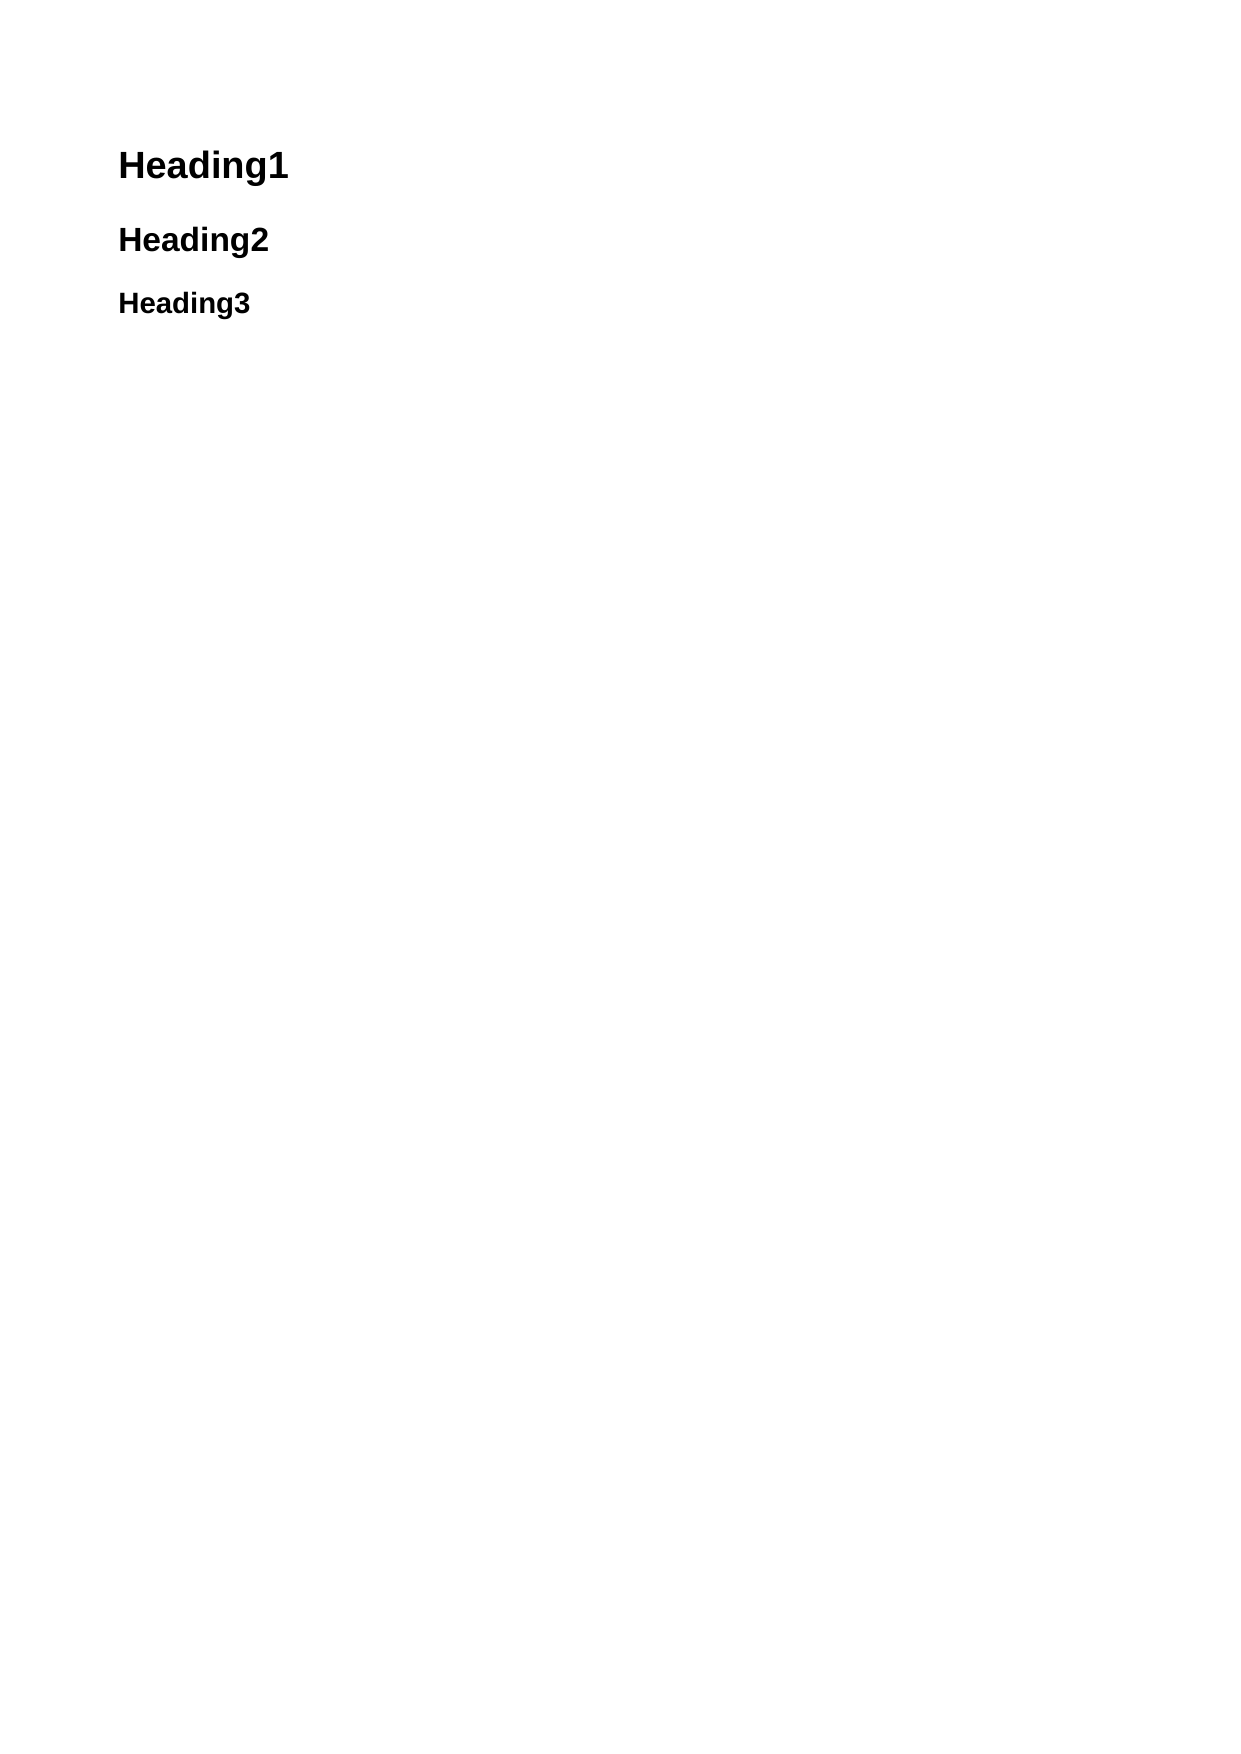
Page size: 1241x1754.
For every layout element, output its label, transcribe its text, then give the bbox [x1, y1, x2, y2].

subtitle Heading2 [118, 220, 1122, 259]
subtitle Heading1 [118, 143, 1122, 187]
subtitle Heading3 [118, 286, 1122, 319]
